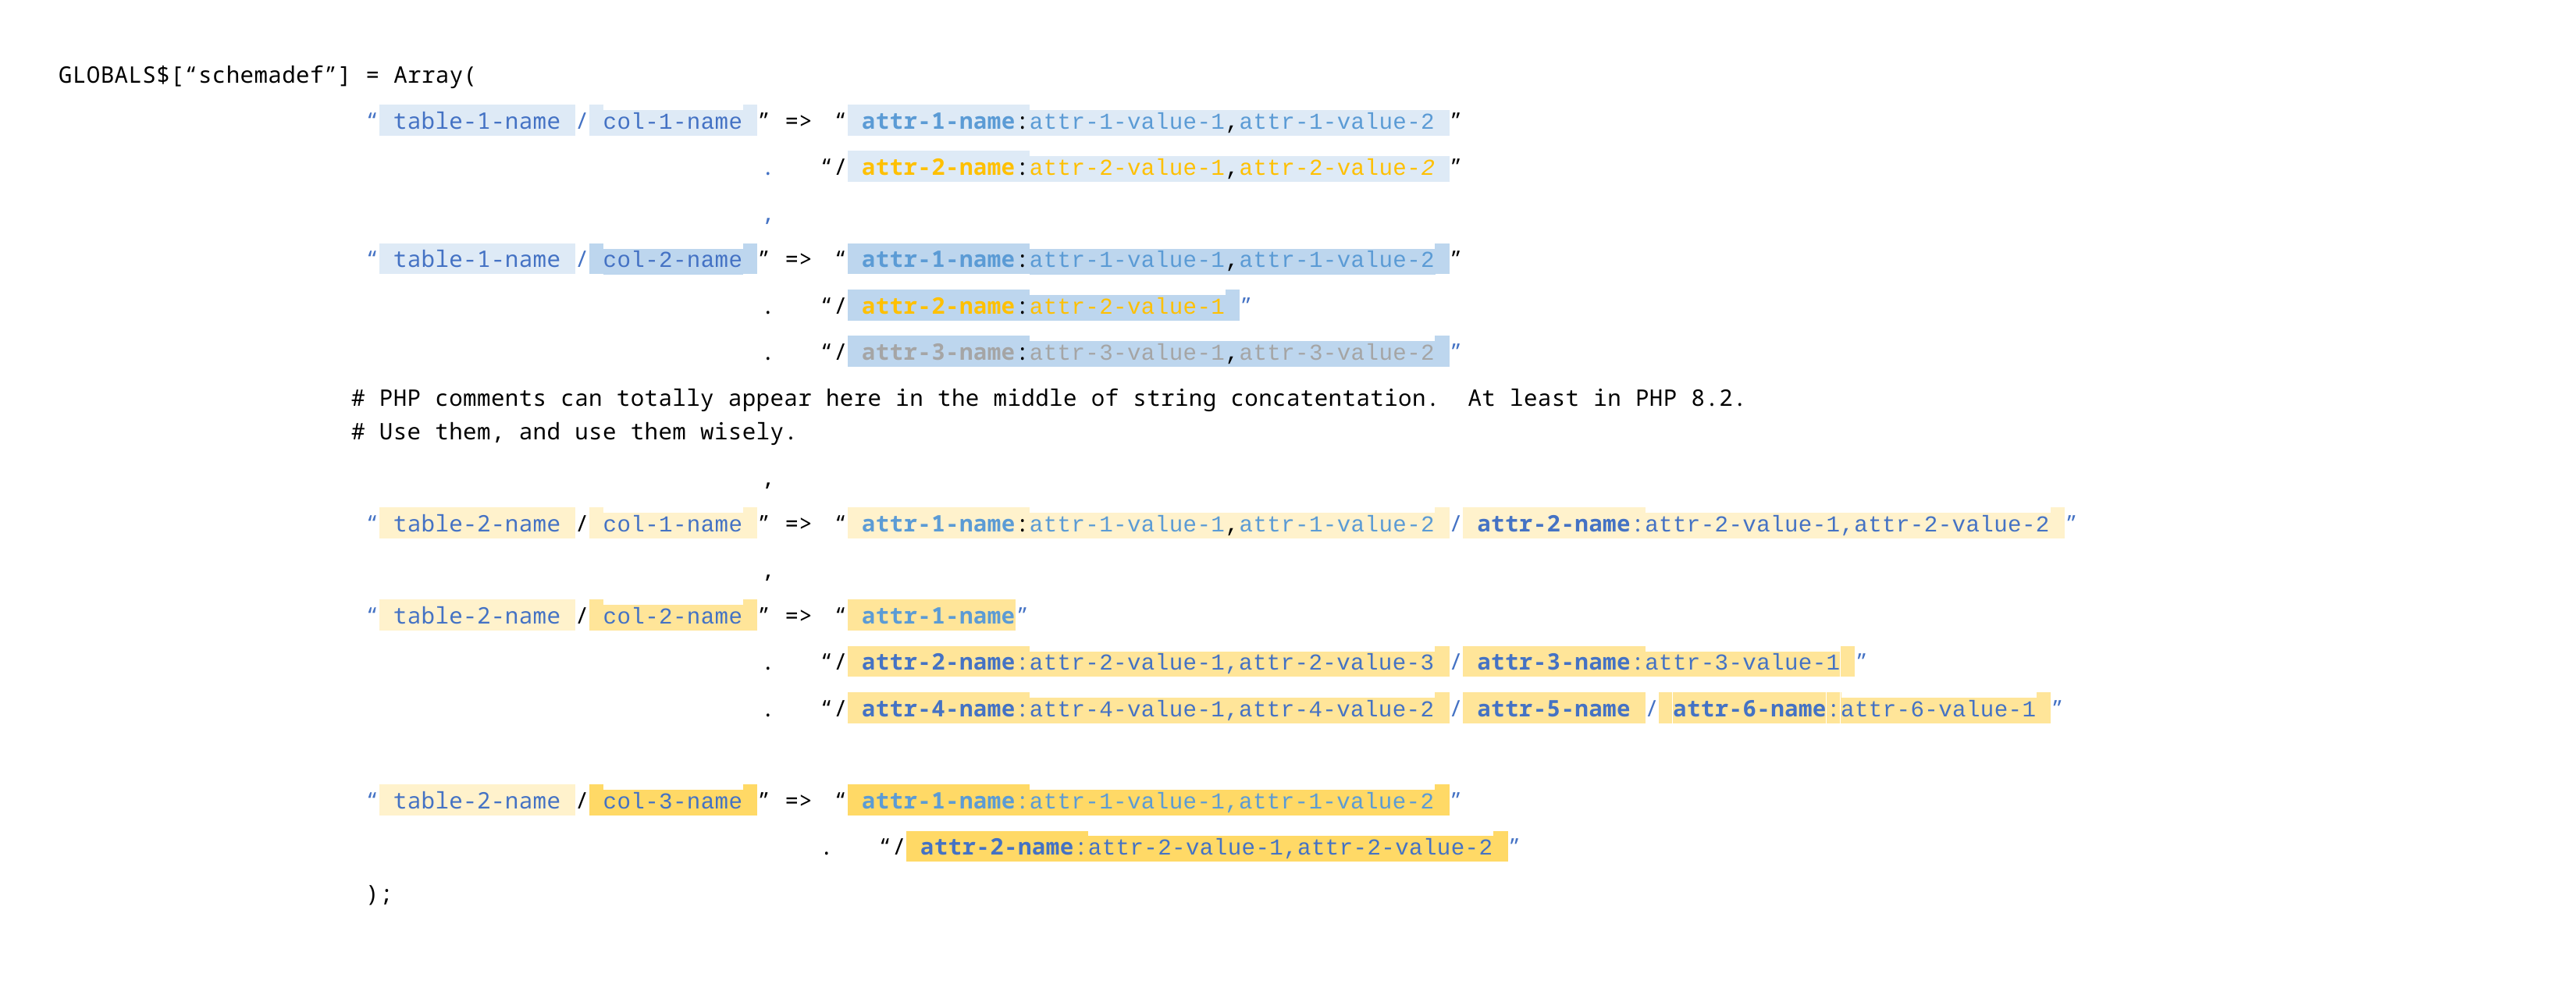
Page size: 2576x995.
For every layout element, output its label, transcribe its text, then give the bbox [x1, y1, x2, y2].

text . “/ attr-2-name:attr-2-value-1,attr-2-value-2 ” [59, 151, 2517, 182]
text GLOBALS$[“schemadef”] = Array( [59, 59, 2517, 90]
text . “/ attr-4-name:attr-4-value-1,attr-4-value-2 / attr-5-name / attr-6-name:attr-6-value-1 ” [293, 692, 2517, 723]
text “ table-1-name / col-1-name ” => “ attr-1-name:attr-1-value-1,attr-1-value-2 ” [293, 105, 2517, 136]
text . “/ attr-2-name:attr-2-value-1 ” [117, 290, 2517, 321]
text ); [59, 877, 2517, 908]
text “ table-2-name / col-3-name ” => “ attr-1-name:attr-1-value-1,attr-1-value-2 ” [351, 784, 2517, 816]
text # PHP comments can totally appear here in the middle of string concatentation. At least in PHP 8.2. # Use them, and use them wisely. [293, 382, 2517, 446]
text . “/ attr-2-name:attr-2-value-1,attr-2-value-2 ” [59, 830, 2517, 862]
text , [59, 197, 2517, 228]
text “ table-2-name / col-2-name ” => “ attr-1-name” [293, 599, 2517, 631]
text . “/ attr-2-name:attr-2-value-1,attr-2-value-3 / attr-3-name:attr-3-value-1 ” [117, 646, 2517, 677]
text , [59, 553, 2517, 585]
text “ table-1-name / col-2-name ” => “ attr-1-name:attr-1-value-1,attr-1-value-2 ” [293, 243, 2517, 275]
text “ table-2-name / col-1-name ” => “ attr-1-name:attr-1-value-1,attr-1-value-2 / attr-2-name:attr-2-value-1,attr-2-value-2 ” [293, 507, 2517, 538]
text . “/ attr-3-name:attr-3-value-1,attr-3-value-2 ” [293, 336, 2517, 367]
text , [59, 461, 2517, 492]
